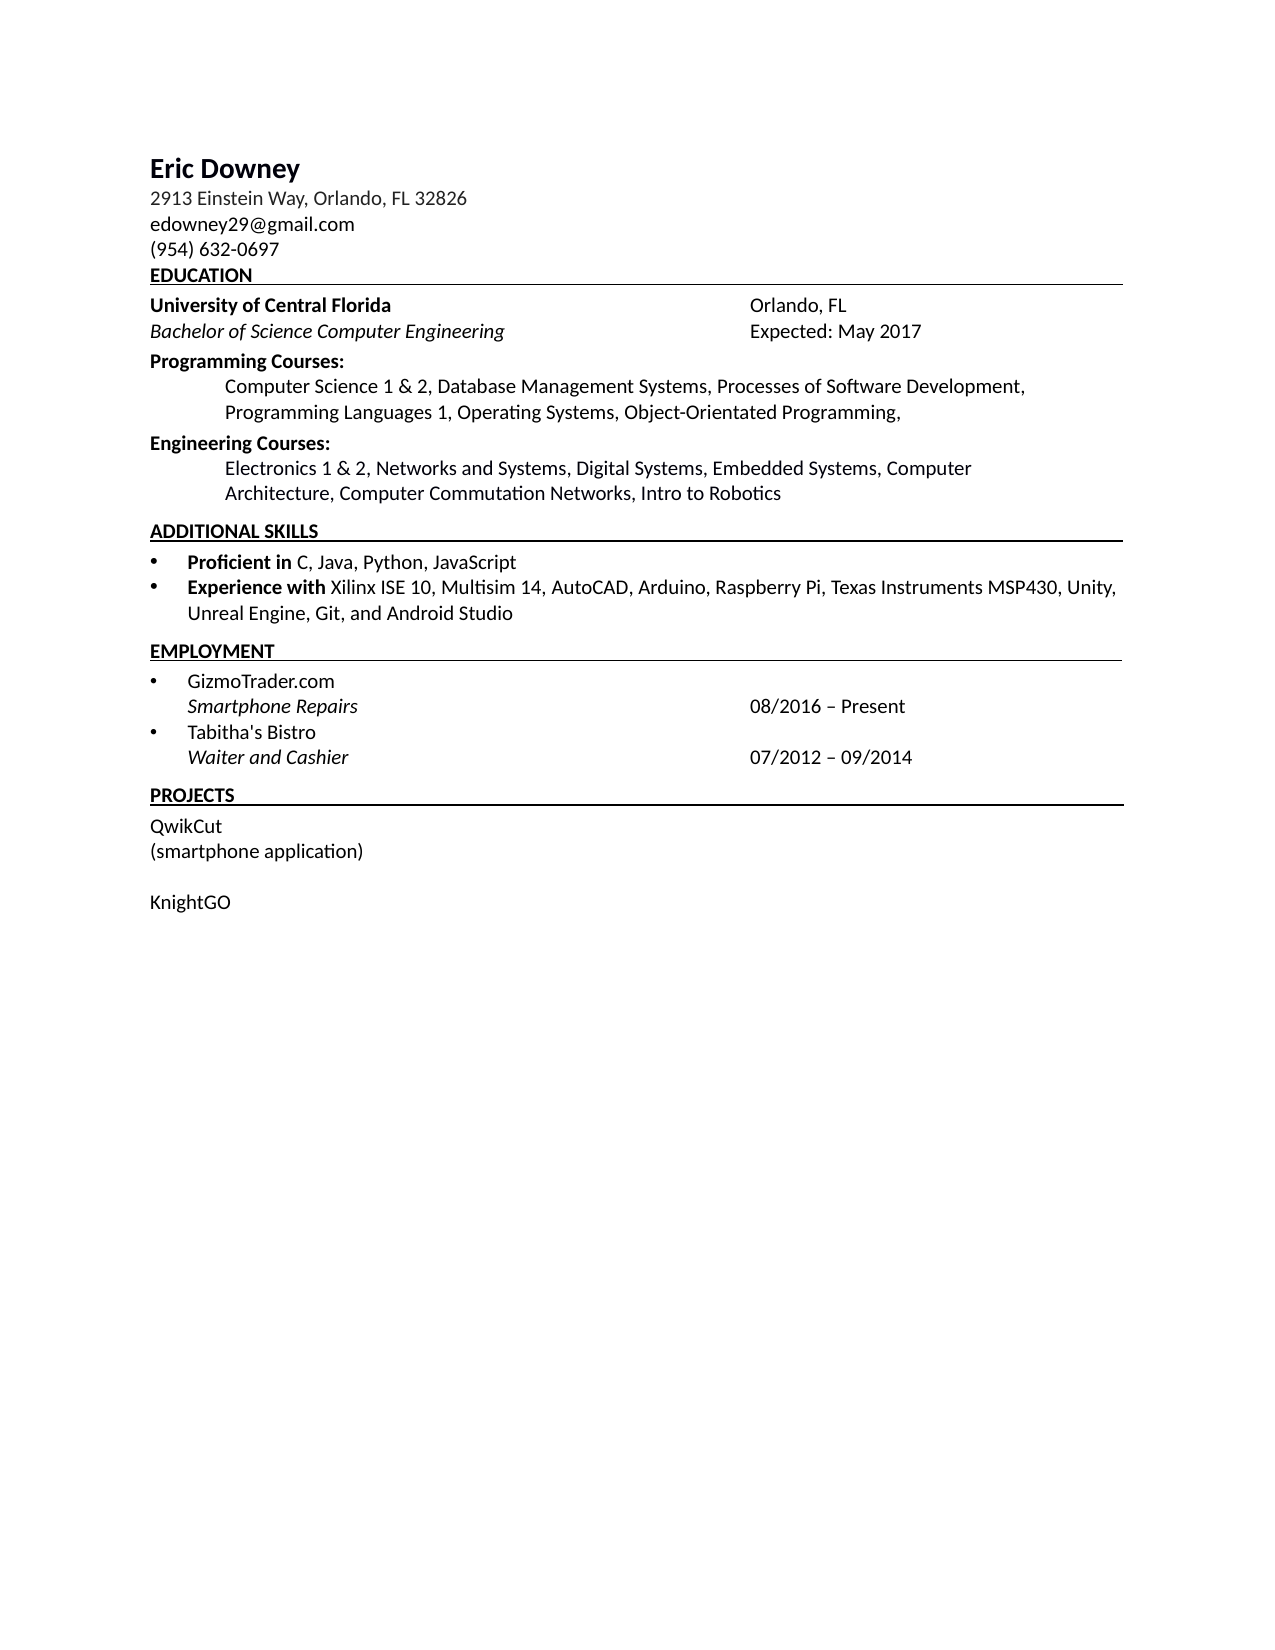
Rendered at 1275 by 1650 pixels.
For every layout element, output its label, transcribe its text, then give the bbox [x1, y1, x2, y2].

text University of Central Florida Orlando, FL [150, 292, 1125, 318]
list Tabitha's Bistro [150, 719, 1125, 744]
list Waiter and Cashier 07/2012 – 09/2014 [187, 744, 1125, 770]
list Experience with Xilinx ISE 10, Multisim 14, AutoCAD, Arduino, Raspberry Pi, Texas Instruments MSP430, Unity, Unreal Engine, Git, and Android Studio [150, 574, 1125, 625]
text 2913 Einstein Way, Orlando, FL 32826 [150, 186, 1125, 211]
list Smartphone Repairs 08/2016 – Present [150, 694, 1125, 719]
text QwikCut [150, 813, 1125, 839]
text edowney29@gmail.com [150, 211, 1125, 236]
text Programming Courses: [150, 348, 1125, 374]
text Bachelor of Science Computer Engineering Expected: May 2017 [150, 318, 1125, 343]
text Electronics 1 & 2, Networks and Systems, Digital Systems, Embedded Systems, Computer Architecture, Computer Commutation Networks, Intro to Robotics [150, 455, 1110, 506]
text (smartphone application) [150, 839, 1125, 864]
text EDUCATION [150, 262, 1125, 287]
text Engineering Courses: [150, 430, 1110, 455]
list GizmoTrader.com [150, 668, 1125, 694]
text Eric Downey [150, 150, 1125, 186]
text (954) 632-0697 [150, 236, 1125, 262]
list Proficient in C, Java, Python, JavaScript [150, 549, 1125, 574]
text ADDITIONAL SKILLS [150, 519, 1125, 544]
text EMPLOYMENT [150, 638, 1125, 663]
text KnightGO [150, 889, 1125, 915]
text Computer Science 1 & 2, Database Management Systems, Processes of Software Development, Programming Languages 1, Operating Systems, Object-Orientated Programming, [150, 374, 1125, 424]
text PROJECTS [150, 783, 1125, 808]
